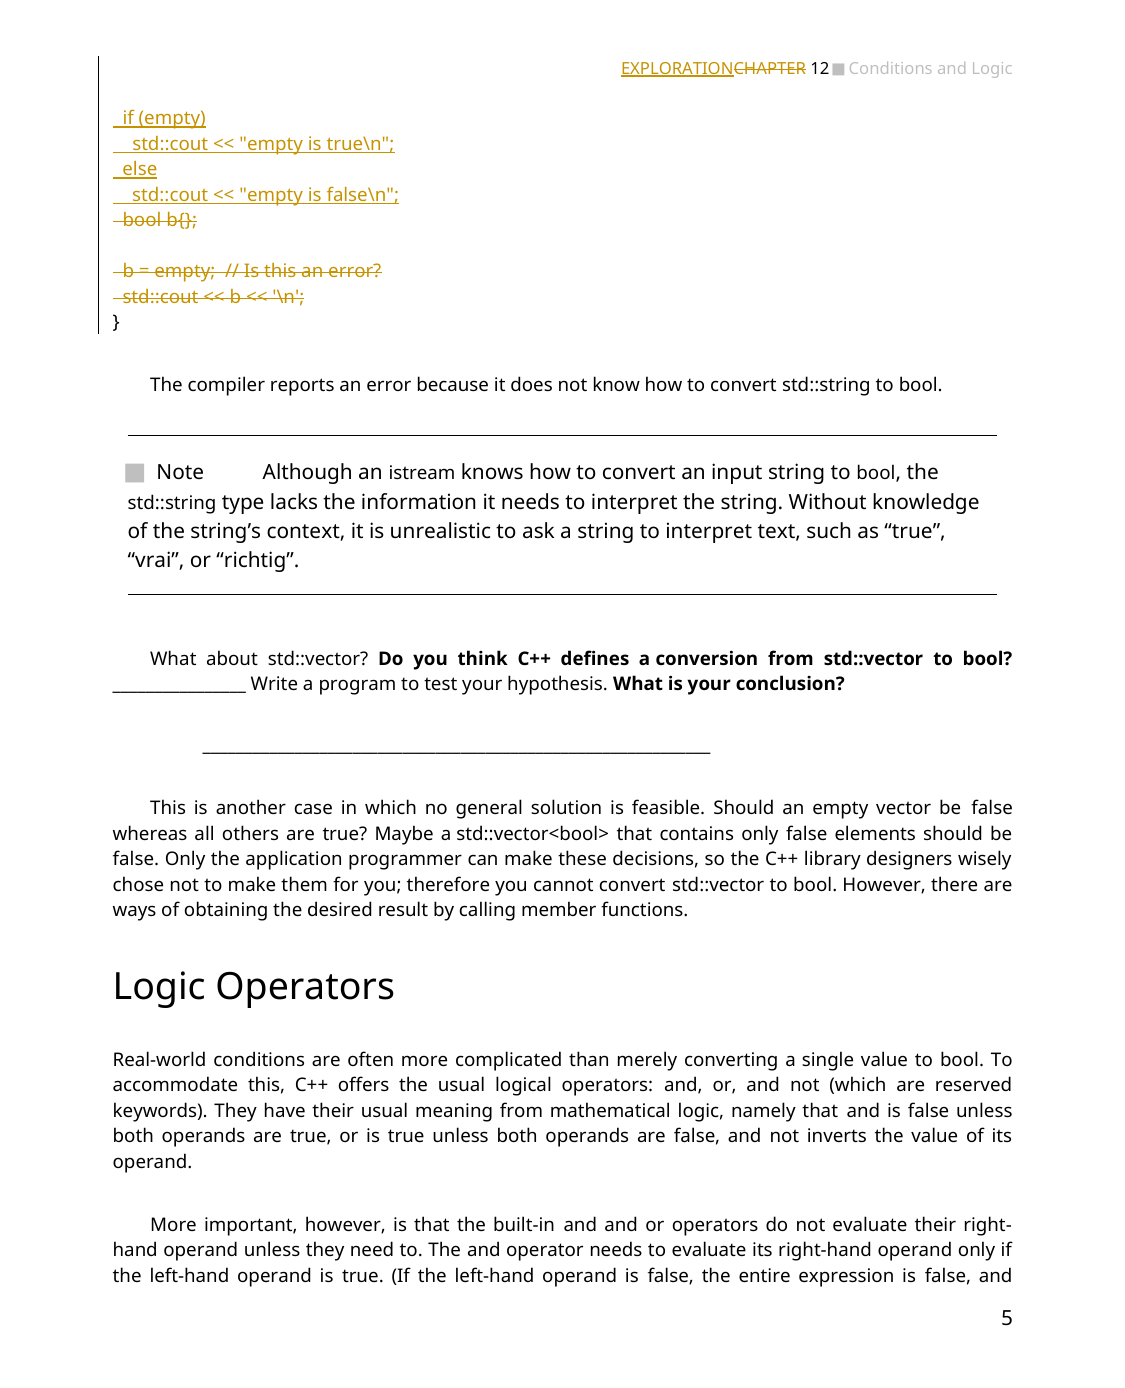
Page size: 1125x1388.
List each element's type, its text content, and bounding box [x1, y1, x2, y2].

text What about std::vector? Do you think C++ defines a conversion from std::vector to bool? ________________ Write a program to test your hypothesis. What is your conclusion? [112, 645, 1012, 696]
text std::cout << "empty is true\n"; [112, 130, 1012, 156]
text std::cout << "empty is false\n"; [112, 181, 1012, 207]
text Note Although an istream knows how to convert an input string to bool, the std::string type lacks the information it needs to interpret the string. Without knowledge of the string’s context, it is unrealistic to ask a string to interpret text, such as “true”, “vrai”, or “richtig”. [127, 436, 997, 595]
text if (empty) [112, 104, 1012, 130]
text The compiler reports an error because it does not know how to convert std::string to bool. [112, 372, 1012, 397]
text More important, however, is that the built-in and and or operators do not evaluate their right-hand operand unless they need to. The and operator needs to evaluate its right-hand operand only if the left-hand operand is true. (If the left-hand operand is false, the entire expression is false, and [112, 1211, 1012, 1288]
text This is another case in which no general solution is feasible. Should an empty vector be false whereas all others are true? Maybe a std::vector<bool> that contains only false elements should be false. Only the application programmer can make these decisions, so the C++ library designers wisely chose not to make them for you; therefore you cannot convert std::vector to bool. However, there are ways of obtaining the desired result by calling member functions. [112, 794, 1012, 922]
text Real-world conditions are often more complicated than merely converting a single value to bool. To accommodate this, C++ offers the usual logical operators: and, or, and not (which are reserved keywords). They have their usual meaning from mathematical logic, namely that and is false unless both operands are true, or is true unless both operands are false, and not inverts the value of its operand. [112, 1046, 1012, 1174]
text } [112, 207, 1012, 232]
list _____________________________________________________________ [202, 732, 1012, 757]
text else [112, 156, 1012, 181]
subtitle Logic Operators [112, 960, 1012, 1011]
